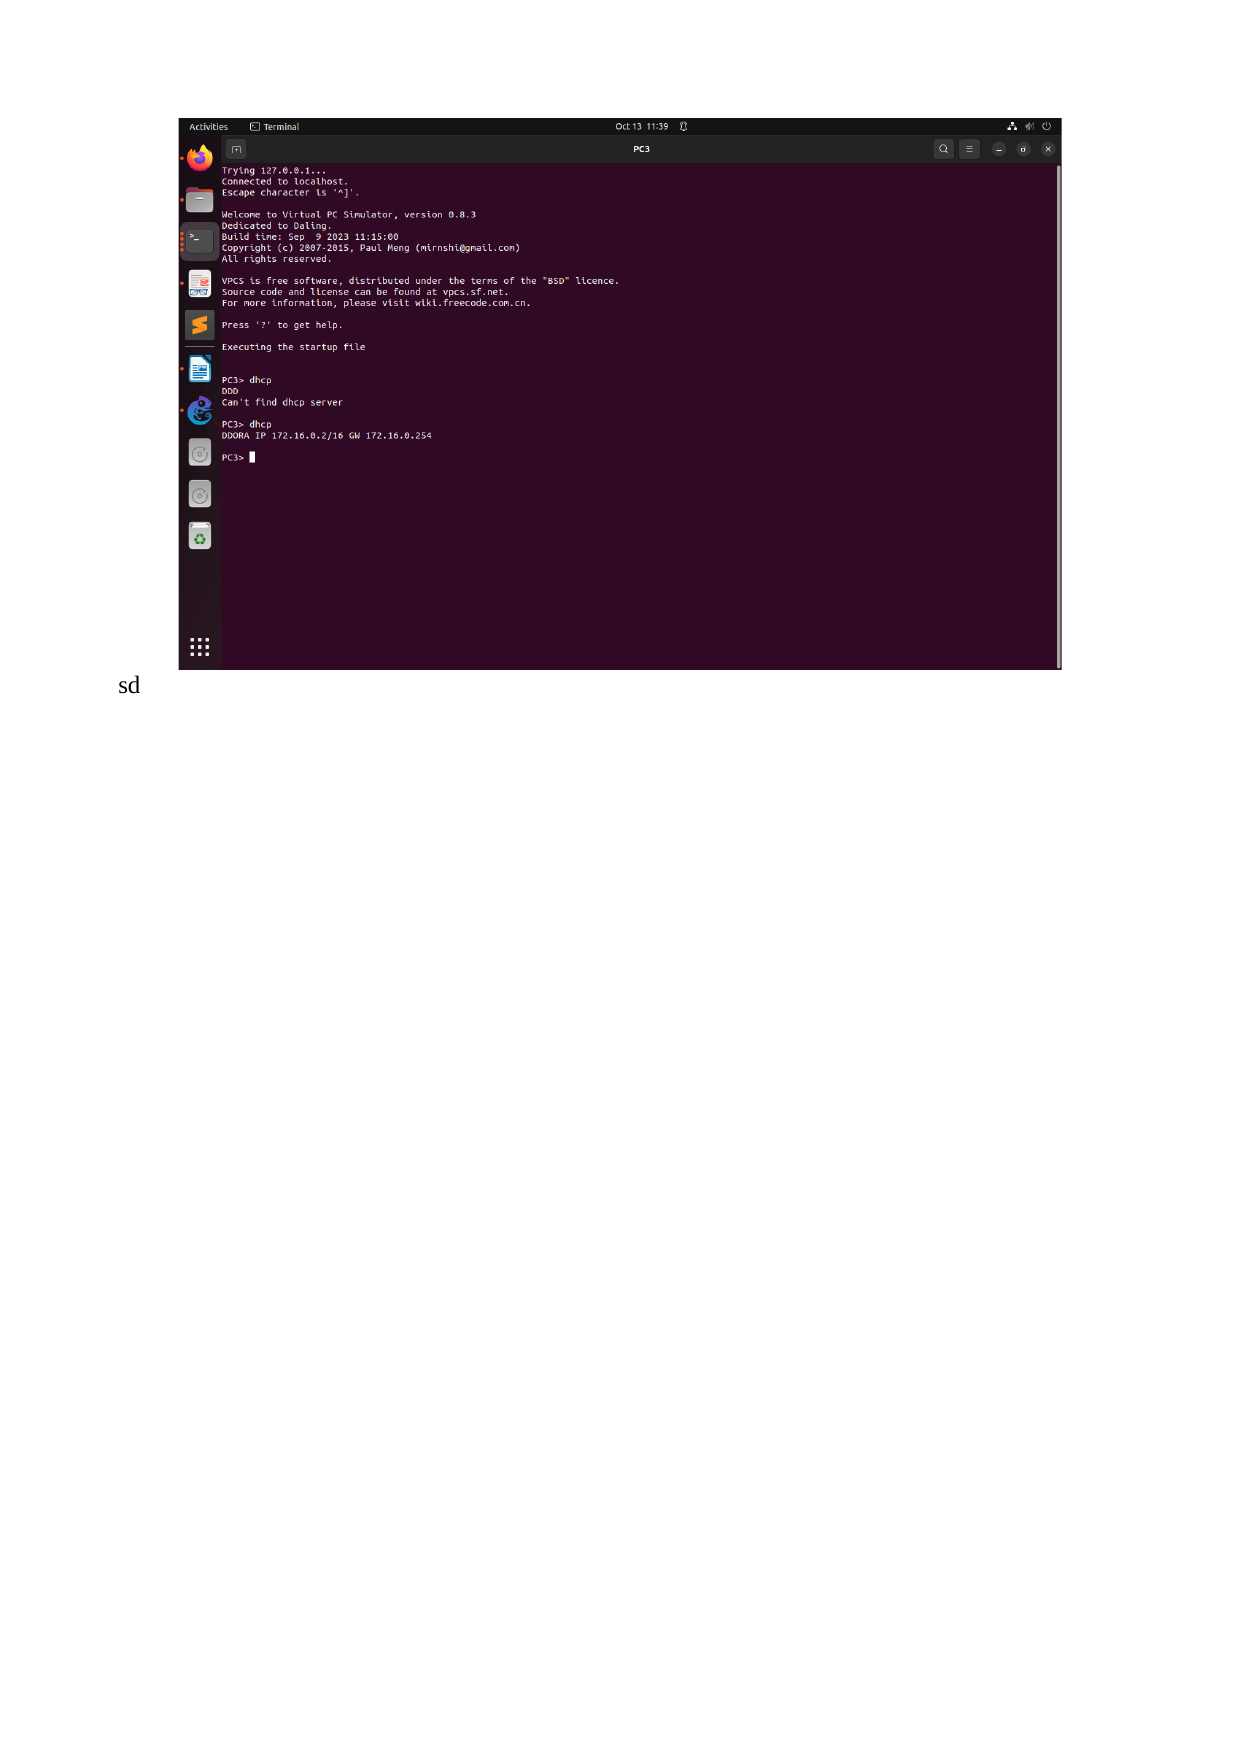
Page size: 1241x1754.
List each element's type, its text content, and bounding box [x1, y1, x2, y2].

picture [178, 118, 1062, 670]
text sd [118, 118, 1122, 699]
